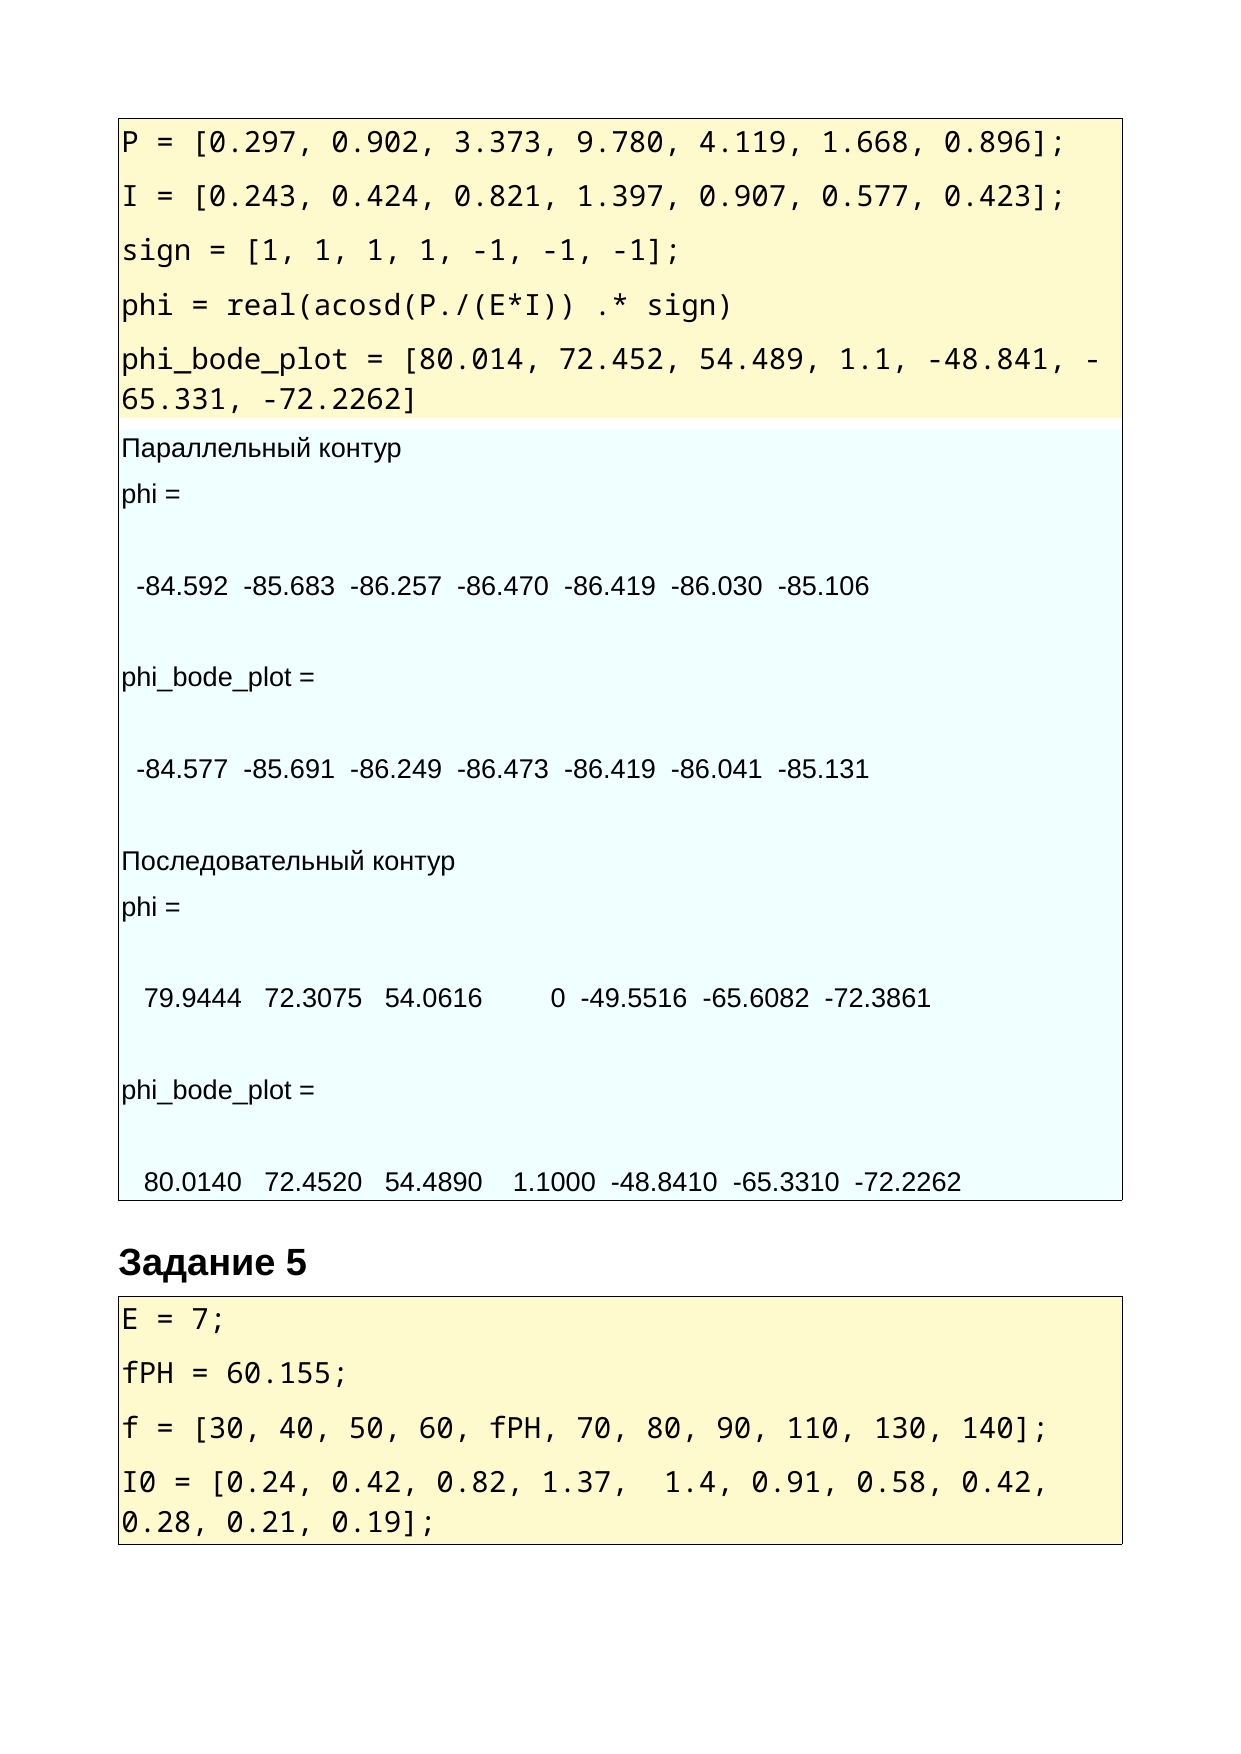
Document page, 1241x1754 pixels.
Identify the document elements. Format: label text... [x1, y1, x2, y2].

text fPH = 60.155; [119, 1350, 1122, 1392]
text Последовательный контур [119, 842, 1122, 876]
text phi_bode_plot = [119, 1071, 1122, 1105]
text f = [30, 40, 50, 60, fPH, 70, 80, 90, 110, 130, 140]; [119, 1404, 1122, 1447]
text phi_bode_plot = [119, 658, 1122, 693]
text P = [0.297, 0.902, 3.373, 9.780, 4.119, 1.668, 0.896]; [119, 119, 1122, 161]
text phi = [119, 887, 1122, 922]
text I0 = [0.24, 0.42, 0.82, 1.37, 1.4, 0.91, 0.58, 0.42, 0.28, 0.21, 0.19]; [119, 1458, 1122, 1544]
text I = [0.243, 0.424, 0.821, 1.397, 0.907, 0.577, 0.423]; [119, 172, 1122, 215]
text Параллельный контур [119, 429, 1122, 463]
text phi = [119, 475, 1122, 509]
text 80.0140 72.4520 54.4890 1.1000 -48.8410 -65.3310 -72.2262 [119, 1162, 1122, 1200]
text phi = real(acosd(P./(E*I)) .* sign) [119, 281, 1122, 324]
text sign = [1, 1, 1, 1, -1, -1, -1]; [119, 227, 1122, 269]
text phi_bode_plot = [80.014, 72.452, 54.489, 1.1, -48.841, -65.331, -72.2262] [119, 335, 1122, 418]
subtitle Задание 5 [118, 1239, 1122, 1283]
text E = 7; [119, 1297, 1122, 1338]
text 79.9444 72.3075 54.0616 0 -49.5516 -65.6082 -72.3861 [119, 979, 1122, 1013]
text -84.577 -85.691 -86.249 -86.473 -86.419 -86.041 -85.131 [119, 750, 1122, 784]
text -84.592 -85.683 -86.257 -86.470 -86.419 -86.030 -85.106 [119, 567, 1122, 601]
